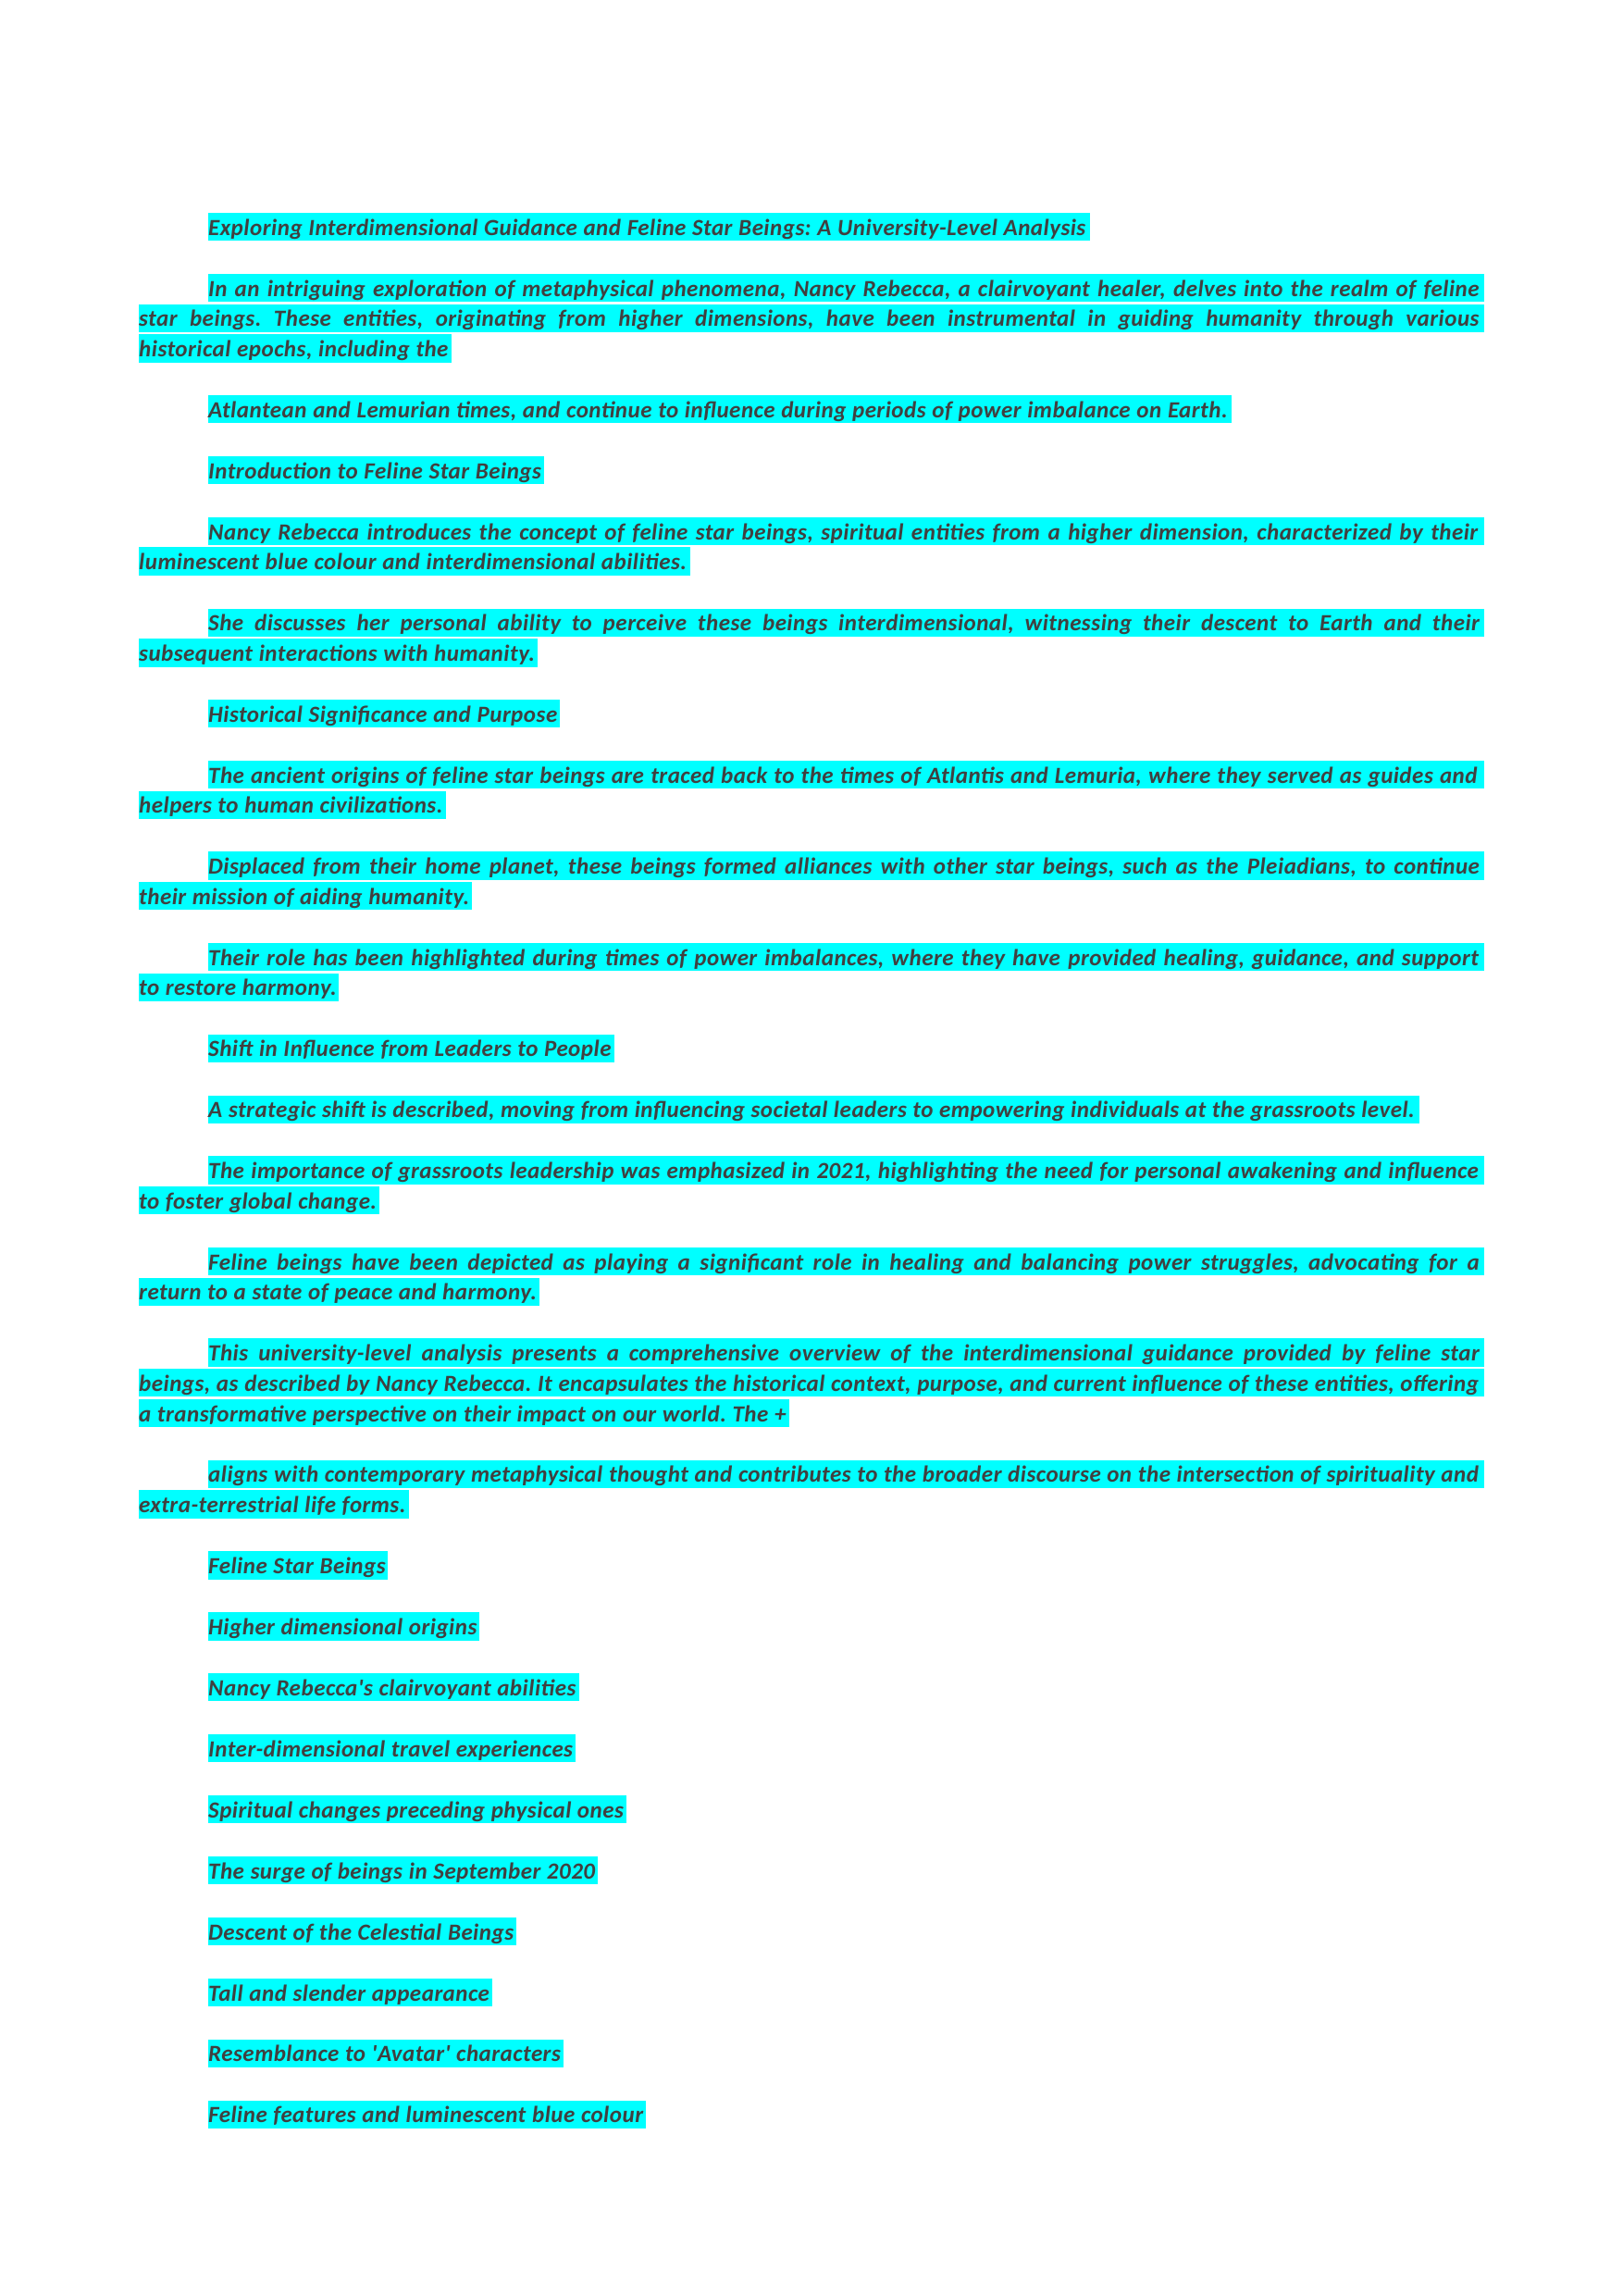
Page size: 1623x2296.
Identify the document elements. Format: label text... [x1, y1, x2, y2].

text Spiritual changes preceding physical ones [139, 1795, 1484, 1823]
text A strategic shift is described, moving from influencing societal leaders to empowering individuals at the grassroots level. [139, 1095, 1484, 1123]
text Higher dimensional origins [139, 1612, 1484, 1641]
text Resemblance to 'Avatar' characters [139, 2040, 1484, 2067]
text Shift in Influence from Leaders to People [139, 1034, 1484, 1062]
text Their role has been highlighted during times of power imbalances, where they have provided healing, guidance, and support to restore harmony. [139, 943, 1484, 1001]
text Inter-dimensional travel experiences [139, 1734, 1484, 1762]
text Exploring Interdimensional Guidance and Feline Star Beings: A University-Level Analysis [139, 213, 1484, 241]
text aligns with contemporary metaphysical thought and contributes to the broader discourse on the intersection of spirituality and extra-terrestrial life forms. [139, 1460, 1484, 1519]
text Displaced from their home planet, these beings formed alliances with other star beings, such as the Pleiadians, to continue their mission of aiding humanity. [139, 851, 1484, 910]
text Feline features and luminescent blue colour [139, 2100, 1484, 2128]
text In an intriguing exploration of metaphysical phenomena, Nancy Rebecca, a clairvoyant healer, delves into the realm of feline star beings. These entities, originating from higher dimensions, have been instrumental in guiding humanity through various historical epochs, including the [139, 274, 1484, 363]
text The importance of grassroots leadership was emphasized in 2021, highlighting the need for personal awakening and influence to foster global change. [139, 1156, 1484, 1214]
text The ancient origins of feline star beings are traced back to the times of Atlantis and Lemuria, where they served as guides and helpers to human civilizations. [139, 761, 1484, 819]
text The surge of beings in September 2020 [139, 1856, 1484, 1884]
text Atlantean and Lemurian times, and continue to influence during periods of power imbalance on Earth. [139, 395, 1484, 423]
text Nancy Rebecca's clairvoyant abilities [139, 1673, 1484, 1701]
text Descent of the Celestial Beings [139, 1917, 1484, 1945]
text Introduction to Feline Star Beings [139, 456, 1484, 484]
text This university-level analysis presents a comprehensive overview of the interdimensional guidance provided by feline star beings, as described by Nancy Rebecca. It encapsulates the historical context, purpose, and current influence of these entities, offering a transformative perspective on their impact on our world. The + [139, 1338, 1484, 1427]
text Feline beings have been depicted as playing a significant role in healing and balancing power struggles, advocating for a return to a state of peace and harmony. [139, 1247, 1484, 1306]
text Historical Significance and Purpose [139, 700, 1484, 727]
text Nancy Rebecca introduces the concept of feline star beings, spiritual entities from a higher dimension, characterized by their luminescent blue colour and interdimensional abilities. [139, 517, 1484, 576]
text She discusses her personal ability to perceive these beings interdimensional, witnessing their descent to Earth and their subsequent interactions with humanity. [139, 608, 1484, 667]
text Feline Star Beings [139, 1551, 1484, 1580]
text Tall and slender appearance [139, 1979, 1484, 2006]
